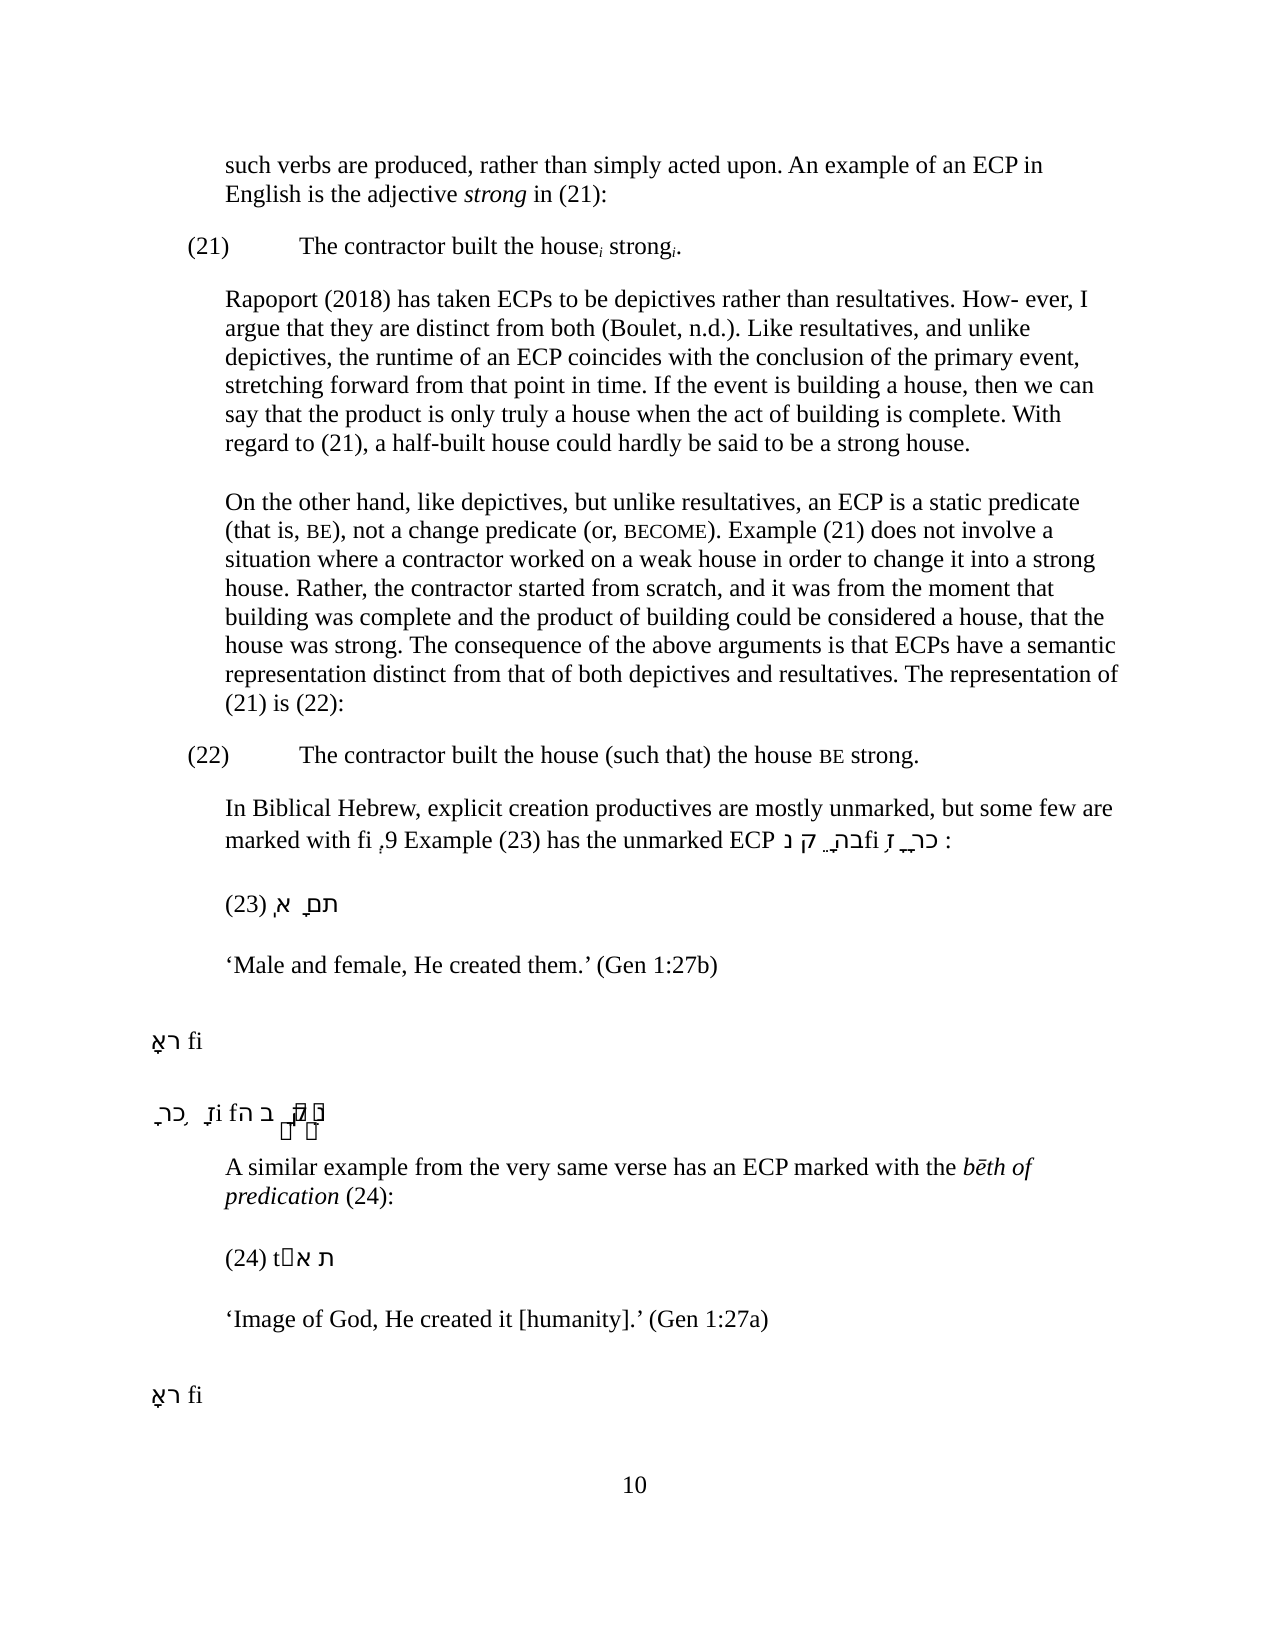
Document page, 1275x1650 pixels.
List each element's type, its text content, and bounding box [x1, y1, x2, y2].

text such verbs are produced, rather than simply acted upon. An example of an ECP in English is the adjective strong in (21): [225, 150, 1125, 207]
text On the other hand, like depictives, but unlike resultatives, an ECP is a static predicate (that is, be), not a change predicate (or, become). Example (21) does not involve a situation where a contractor worked on a weak house in order to change it into a strong house. Rather, the contractor started from scratch, and it was from the moment that building was complete and the product of building could be considered a house, that the house was strong. The consequence of the above arguments is that ECPs have a semantic representation distinct from that of both depictives and resultatives. The representation of (21) is (22): [225, 487, 1125, 717]
text (23) ֽתם ָ א [225, 886, 1125, 920]
text A similar example from the very same verse has an ECP marked with the bēth of predication (24): [225, 1152, 1125, 1210]
text ‘Male and female, He created them.’ (Gen 1:27b) [225, 950, 1125, 979]
text ָז ָ ֥כר i fנ ֵק ָ ֖ב ה [150, 1066, 1125, 1128]
text ‘Image of God, He created it [humanity].’ (Gen 1:27a) [225, 1304, 1125, 1333]
text (24) t֑ת א [225, 1240, 1125, 1274]
text ָ ֥רא fi [150, 994, 1125, 1057]
list The contractor built the housei strongi. [187, 231, 1125, 260]
list The contractor built the house (such that) the house be strong. [187, 741, 1125, 769]
text Rapoport (2018) has taken ECPs to be depictives rather than resultatives. How- ever, I argue that they are distinct from both (Boulet, n.d.). Like resultatives, and unlike depictives, the runtime of an ECP coincides with the conclusion of the primary event, stretching forward from that point in time. If the event is building a house, then we can say that the product is only truly a house when the act of building is complete. With regard to (21), a half-built house could hardly be said to be a strong house. [225, 284, 1125, 457]
text In Biblical Hebrew, explicit creation productives are mostly unmarked, but some few are marked with fiְ .9 Example (23) has the unmarked ECP ֖בה ָ ֵק נfi ֥כר ָ ָז : [225, 793, 1125, 856]
text ָ ֣רא fi [150, 1348, 1125, 1411]
